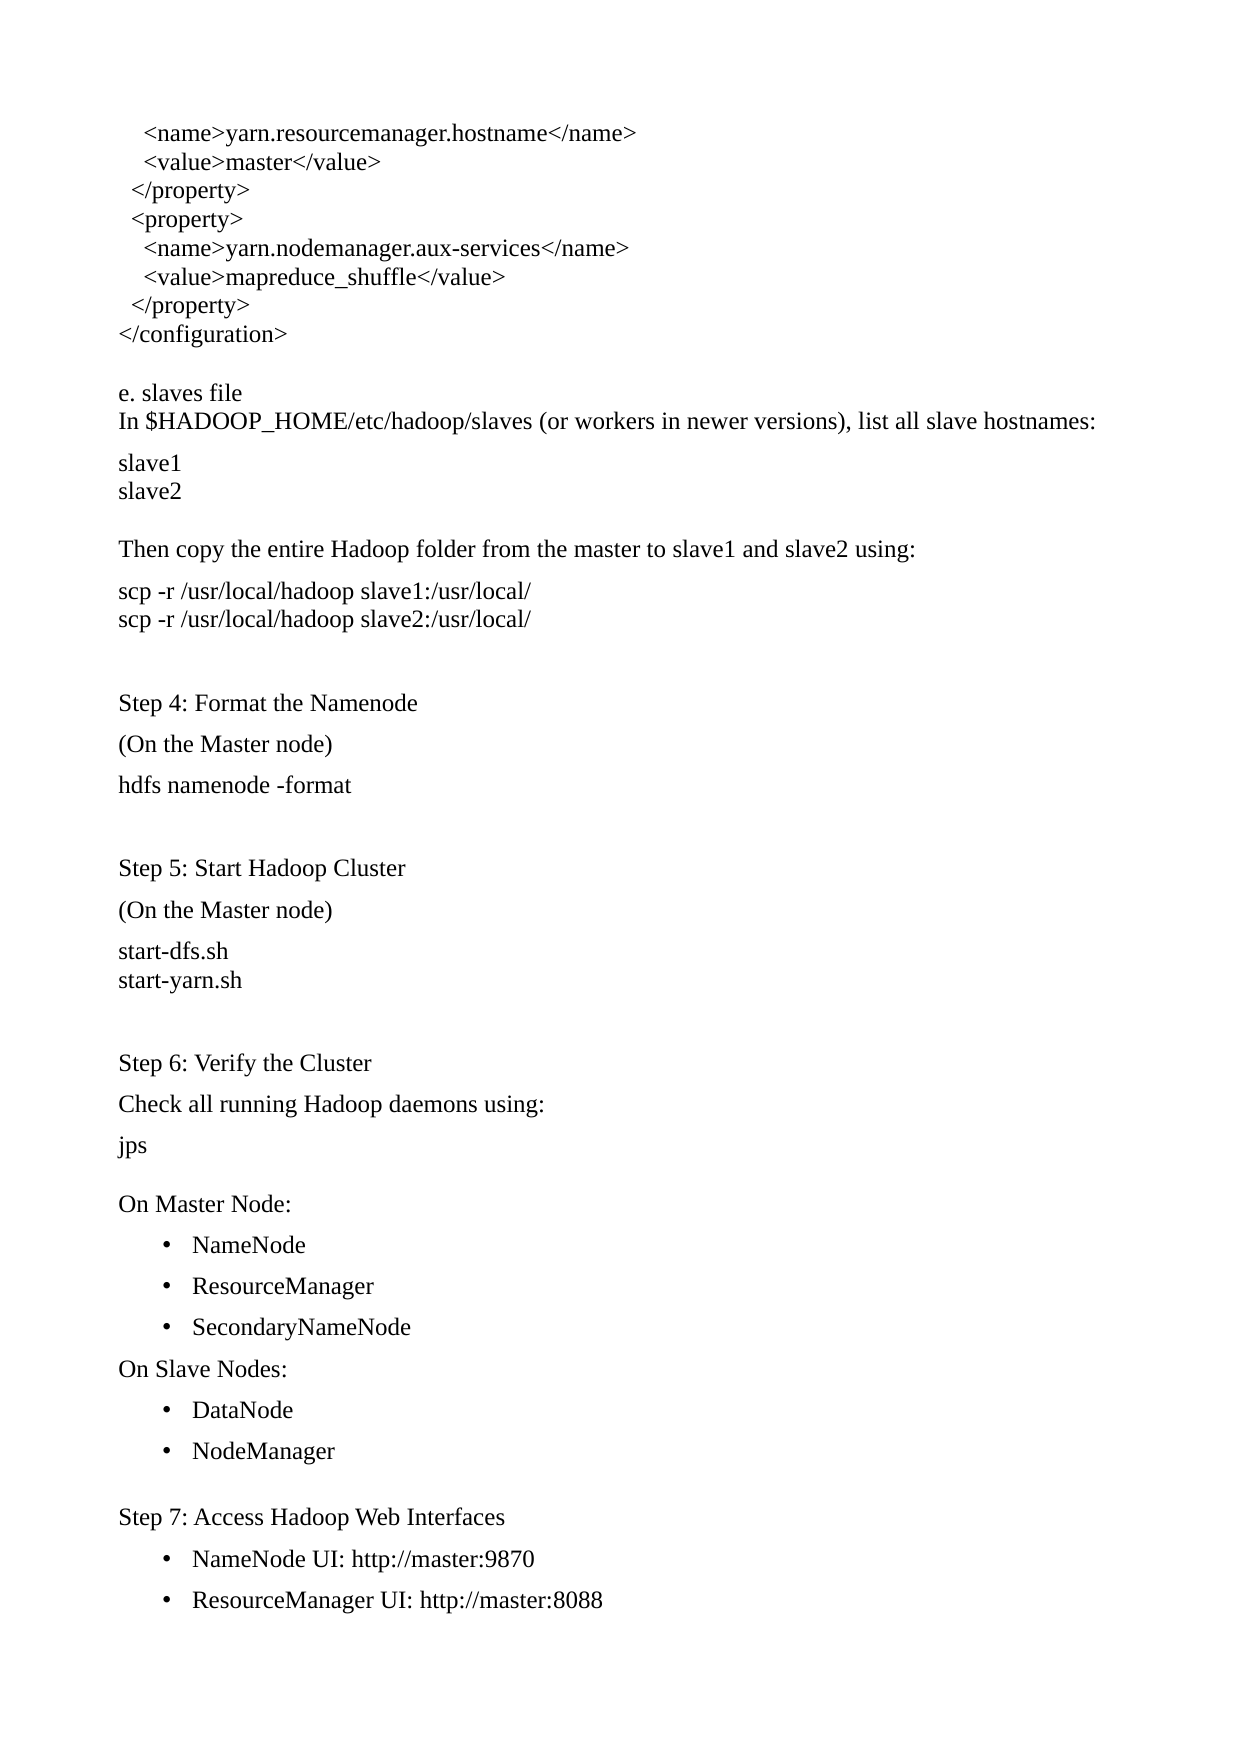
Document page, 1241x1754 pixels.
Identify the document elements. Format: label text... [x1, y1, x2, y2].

text <value>mapreduce_shuffle</value> [118, 262, 1122, 291]
text hdfs namenode -format [118, 770, 1122, 799]
text Check all running Hadoop daemons using: [118, 1089, 1122, 1118]
text e. slaves file In $HADOOP_HOME/etc/hadoop/slaves (or workers in newer versions), list all slave hostnames: [118, 378, 1122, 435]
list NameNode [162, 1230, 1122, 1259]
subtitle Step 7: Access Hadoop Web Interfaces [118, 1502, 1122, 1531]
text (On the Master node) [118, 729, 1122, 758]
subtitle Step 5: Start Hadoop Cluster [118, 853, 1122, 882]
text scp -r /usr/local/hadoop slave1:/usr/local/ [118, 576, 1122, 604]
subtitle Step 4: Format the Namenode [118, 688, 1122, 717]
text scp -r /usr/local/hadoop slave2:/usr/local/ [118, 604, 1122, 633]
text (On the Master node) [118, 895, 1122, 923]
text On Master Node: [118, 1189, 1122, 1217]
list NameNode UI: http://master:9870 [162, 1544, 1122, 1572]
text jps [118, 1131, 1122, 1159]
list ResourceManager [162, 1271, 1122, 1300]
text <name>yarn.nodemanager.aux-services</name> [118, 233, 1122, 262]
text On Slave Nodes: [118, 1354, 1122, 1382]
text <value>master</value> [118, 147, 1122, 176]
text <property> [118, 204, 1122, 233]
text Then copy the entire Hadoop folder from the master to slave1 and slave2 using: [118, 534, 1122, 563]
text start-dfs.sh [118, 936, 1122, 965]
text start-yarn.sh [118, 965, 1122, 993]
list NodeManager [162, 1436, 1122, 1465]
text </property> [118, 291, 1122, 319]
text </configuration> [118, 319, 1122, 348]
text slave2 [118, 476, 1122, 505]
list ResourceManager UI: http://master:8088 [162, 1585, 1122, 1614]
text <name>yarn.resourcemanager.hostname</name> [118, 118, 1122, 147]
subtitle Step 6: Verify the Cluster [118, 1048, 1122, 1077]
text </property> [118, 176, 1122, 204]
list SecondaryNameNode [162, 1312, 1122, 1341]
list DataNode [162, 1395, 1122, 1424]
text slave1 [118, 448, 1122, 476]
